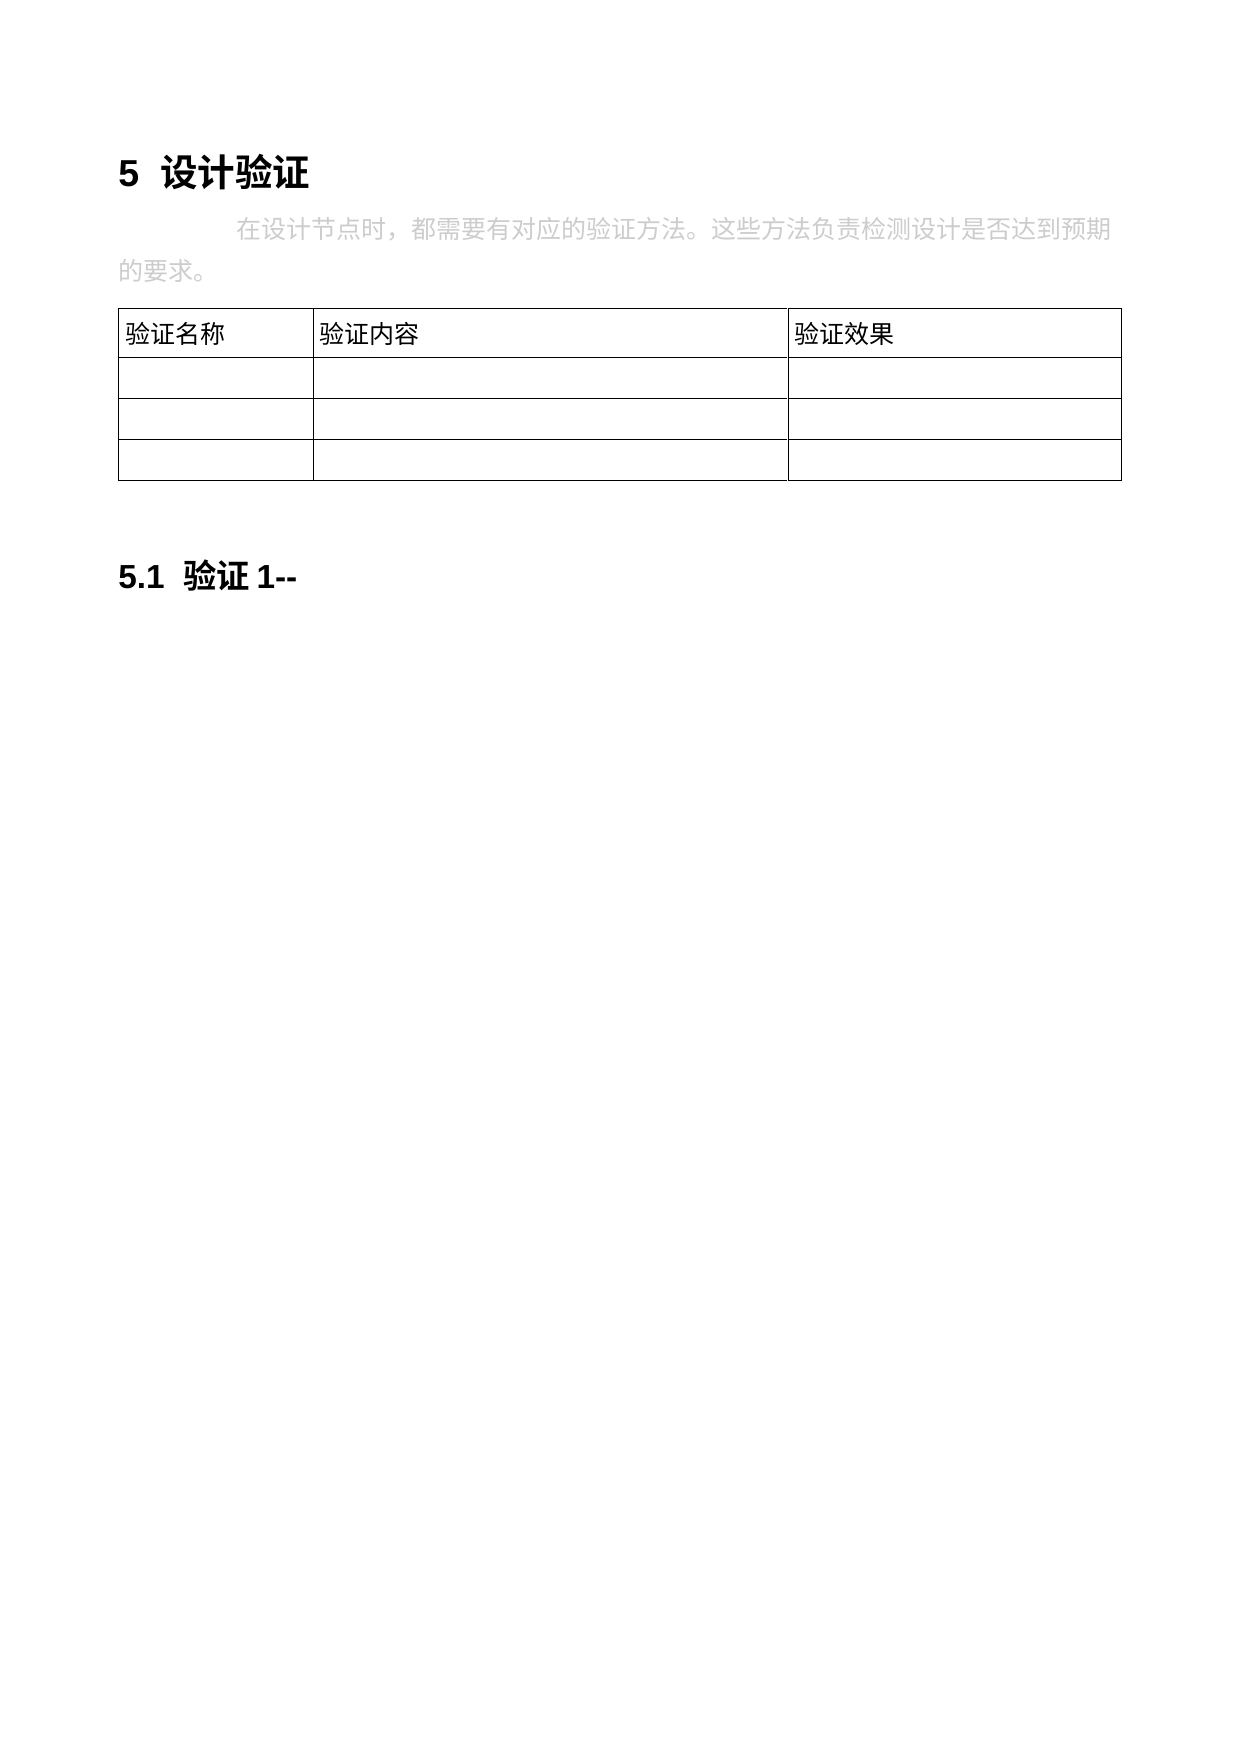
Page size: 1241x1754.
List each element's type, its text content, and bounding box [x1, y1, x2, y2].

table_header 验证名称 [119, 309, 313, 357]
table_header 验证效果 [789, 309, 1121, 357]
table_cell [789, 358, 1121, 398]
table_cell [314, 440, 787, 480]
table_cell [314, 358, 787, 398]
table_cell [314, 399, 787, 439]
table_cell [789, 440, 1121, 480]
subtitle 5.1 验证1-- [118, 550, 1122, 598]
text 在设计节点时，都需要有对应的验证方法。这些方法负责检测设计是否达到预期的要求。 [118, 210, 1122, 288]
table_cell [789, 399, 1121, 439]
table_cell [119, 358, 313, 398]
table_header 验证内容 [314, 309, 787, 357]
subtitle 5 设计验证 [118, 143, 1122, 197]
table_cell [119, 399, 313, 439]
table_cell [119, 440, 313, 480]
